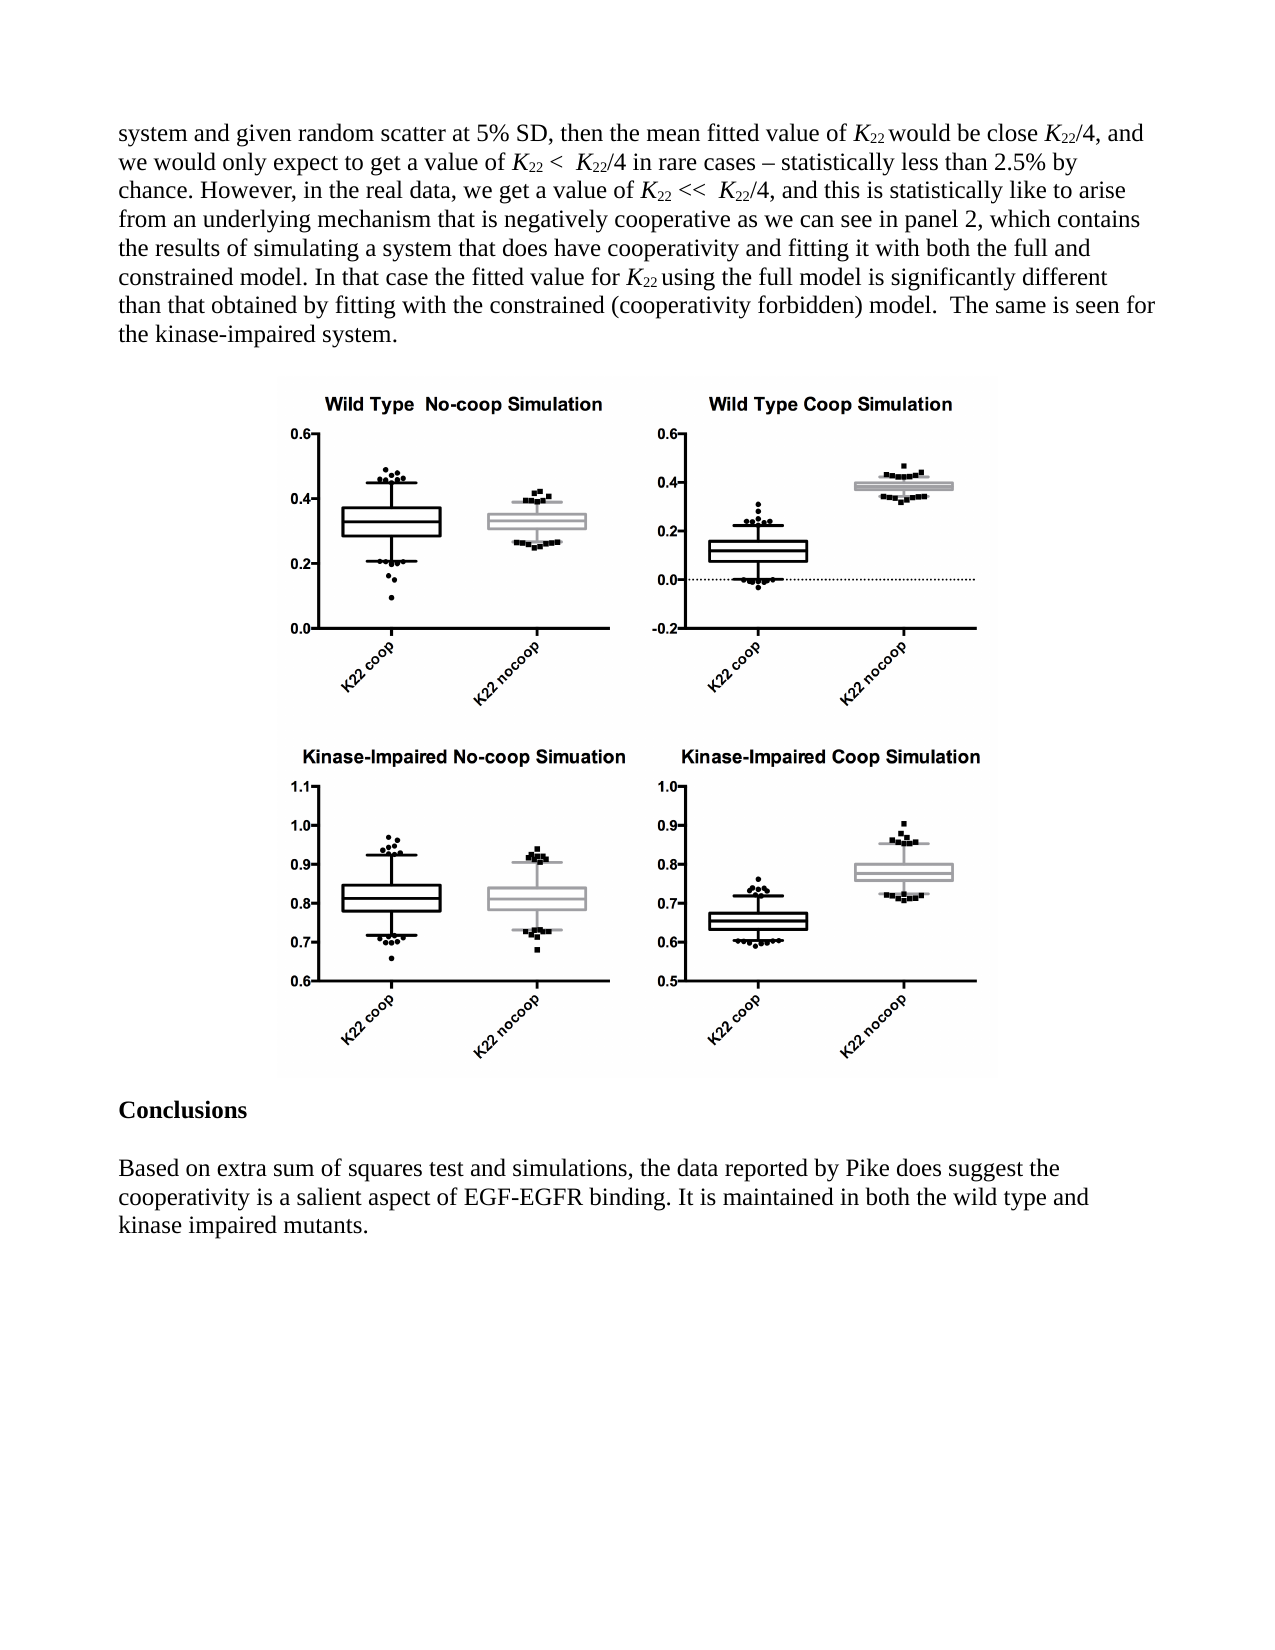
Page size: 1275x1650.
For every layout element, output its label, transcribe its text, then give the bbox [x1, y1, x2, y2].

picture [277, 376, 998, 1078]
text system and given random scatter at 5% SD, then the mean fitted value of K22 would be close K22/4, and we would only expect to get a value of K22 < K22/4 in rare cases – statistically less than 2.5% by chance. However, in the real data, we get a value of K22 << K22/4, and this is statistically like to arise from an underlying mechanism that is negatively cooperative as we can see in panel 2, which contains the results of simulating a system that does have cooperativity and fitting it with both the full and constrained model. In that case the fitted value for K22 using the full model is significantly different than that obtained by fitting with the constrained (cooperativity forbidden) model. The same is seen for the kinase-impaired system. [118, 118, 1157, 348]
text Conclusions [118, 1096, 1157, 1124]
text Based on extra sum of squares test and simulations, the data reported by Pike does suggest the cooperativity is a salient aspect of EGF-EGFR binding. It is maintained in both the wild type and kinase impaired mutants. [118, 1153, 1157, 1239]
